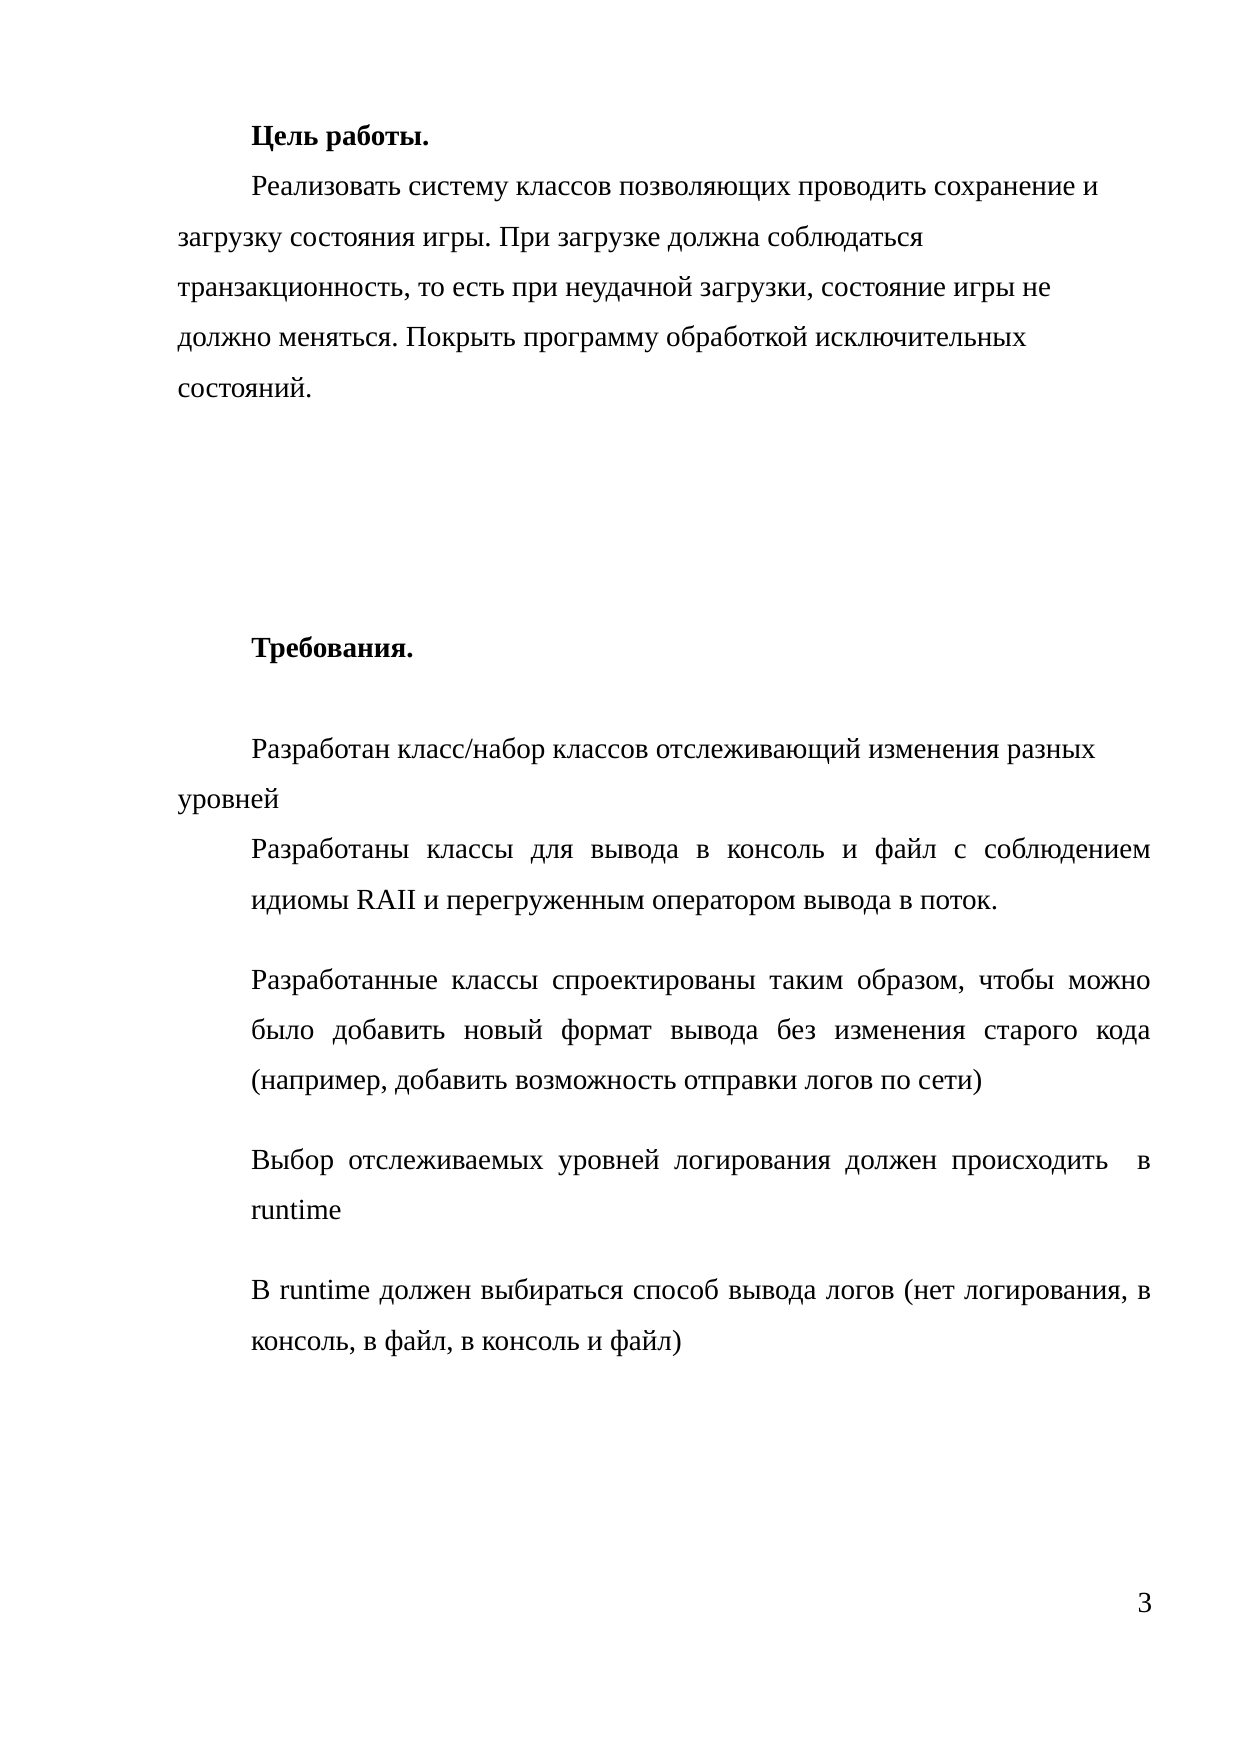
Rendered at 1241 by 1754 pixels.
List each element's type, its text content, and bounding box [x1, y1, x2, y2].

list Выбор отслеживаемых уровней логирования должен происходить в runtime [221, 1142, 1152, 1226]
list Разработанные классы спроектированы таким образом, чтобы можно было добавить новый формат вывода без изменения старого кода (например, добавить возможность отправки логов по сети) [221, 962, 1152, 1096]
list Разработаны классы для вывода в консоль и файл с соблюдением идиомы RAII и перегруженным оператором вывода в поток. [221, 832, 1152, 916]
text Разработан класс/набор классов отслеживающий изменения разных уровней [177, 731, 1152, 815]
subtitle Требования. [177, 630, 1152, 664]
subtitle Цель работы. [177, 118, 1152, 152]
text Реализовать систему классов позволяющих проводить сохранение и загрузку состояния игры. При загрузке должна соблюдаться транзакционность, то есть при неудачной загрузки, состояние игры не должно меняться. Покрыть программу обработкой исключительных состояний. [177, 168, 1152, 403]
list В runtime должен выбираться способ вывода логов (нет логирования, в консоль, в файл, в консоль и файл) [221, 1272, 1152, 1356]
